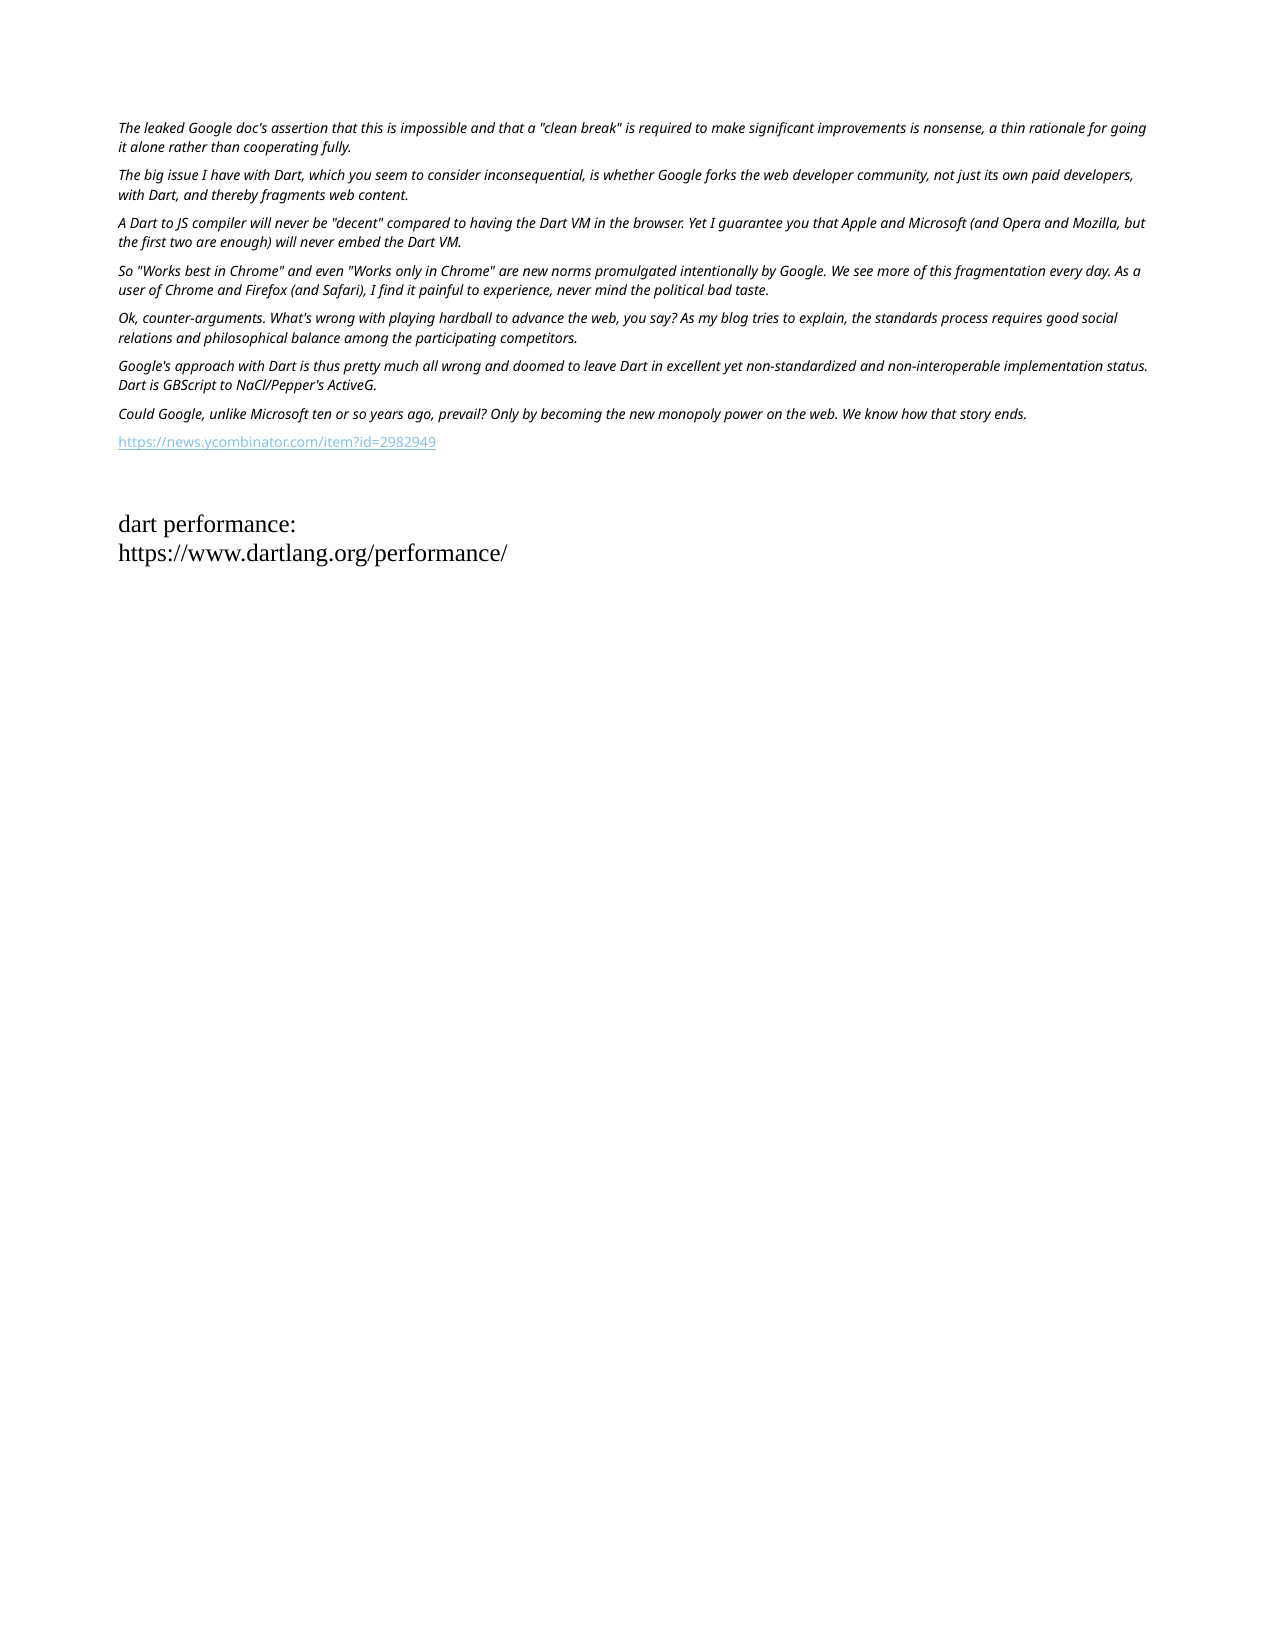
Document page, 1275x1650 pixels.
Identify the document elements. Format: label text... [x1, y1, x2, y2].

text The leaked Google doc's assertion that this is impossible and that a "clean break" is required to make significant improvements is nonsense, a thin rationale for going it alone rather than cooperating fully. [118, 118, 1157, 156]
text So "Works best in Chrome" and even "Works only in Chrome" are new norms promulgated intentionally by Google. We see more of this fragmentation every day. As a user of Chrome and Firefox (and Safari), I find it painful to experience, never mind the political bad taste. [118, 261, 1157, 299]
text Could Google, unlike Microsoft ten or so years ago, prevail? Only by becoming the new monopoly power on the web. We know how that story ends. [118, 404, 1157, 423]
text Ok, counter-arguments. What's wrong with playing hardball to advance the web, you say? As my blog tries to explain, the standards process requires good social relations and philosophical balance among the participating competitors. [118, 309, 1157, 347]
text A Dart to JS compiler will never be "decent" compared to having the Dart VM in the browser. Yet I guarantee you that Apple and Microsoft (and Opera and Mozilla, but the first two are enough) will never embed the Dart VM. [118, 213, 1157, 252]
text Google's approach with Dart is thus pretty much all wrong and doomed to leave Dart in excellent yet non-standardized and non-interoperable implementation status. Dart is GBScript to NaCl/Pepper's ActiveG. [118, 357, 1157, 395]
text dart performance: [118, 509, 1157, 538]
text https://www.dartlang.org/performance/ [118, 538, 1157, 567]
text https://news.ycombinator.com/item?id=2982949 [118, 433, 1157, 452]
text The big issue I have with Dart, which you seem to consider inconsequential, is whether Google forks the web developer community, not just its own paid developers, with Dart, and thereby fragments web content. [118, 166, 1157, 204]
